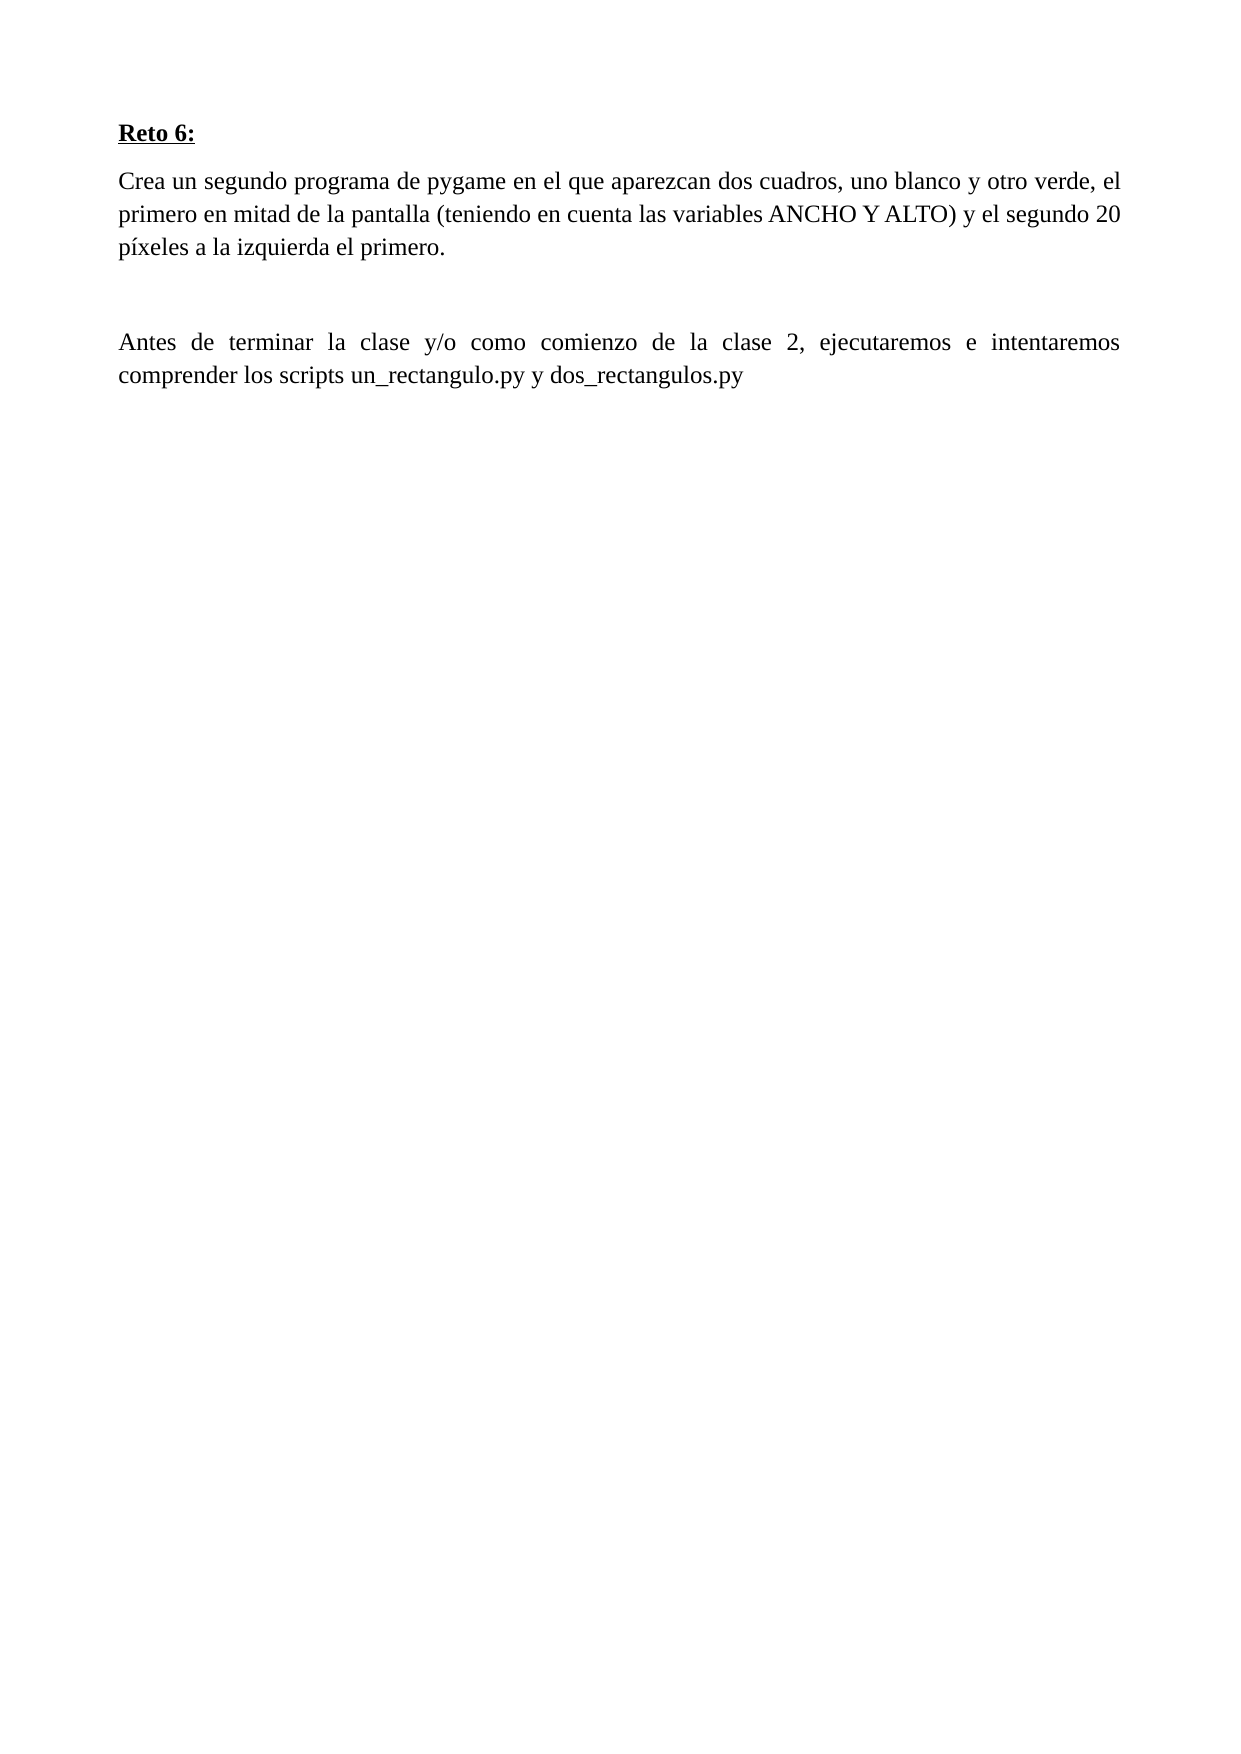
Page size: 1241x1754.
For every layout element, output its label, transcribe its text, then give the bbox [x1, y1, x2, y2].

text Crea un segundo programa de pygame en el que aparezcan dos cuadros, uno blanco y otro verde, el primero en mitad de la pantalla (teniendo en cuenta las variables ANCHO Y ALTO) y el segundo 20 píxeles a la izquierda el primero. [118, 166, 1122, 261]
text Antes de terminar la clase y/o como comienzo de la clase 2, ejecutaremos e intentaremos comprender los scripts un_rectangulo.py y dos_rectangulos.py [118, 327, 1122, 389]
text Reto 6: [118, 118, 1122, 147]
